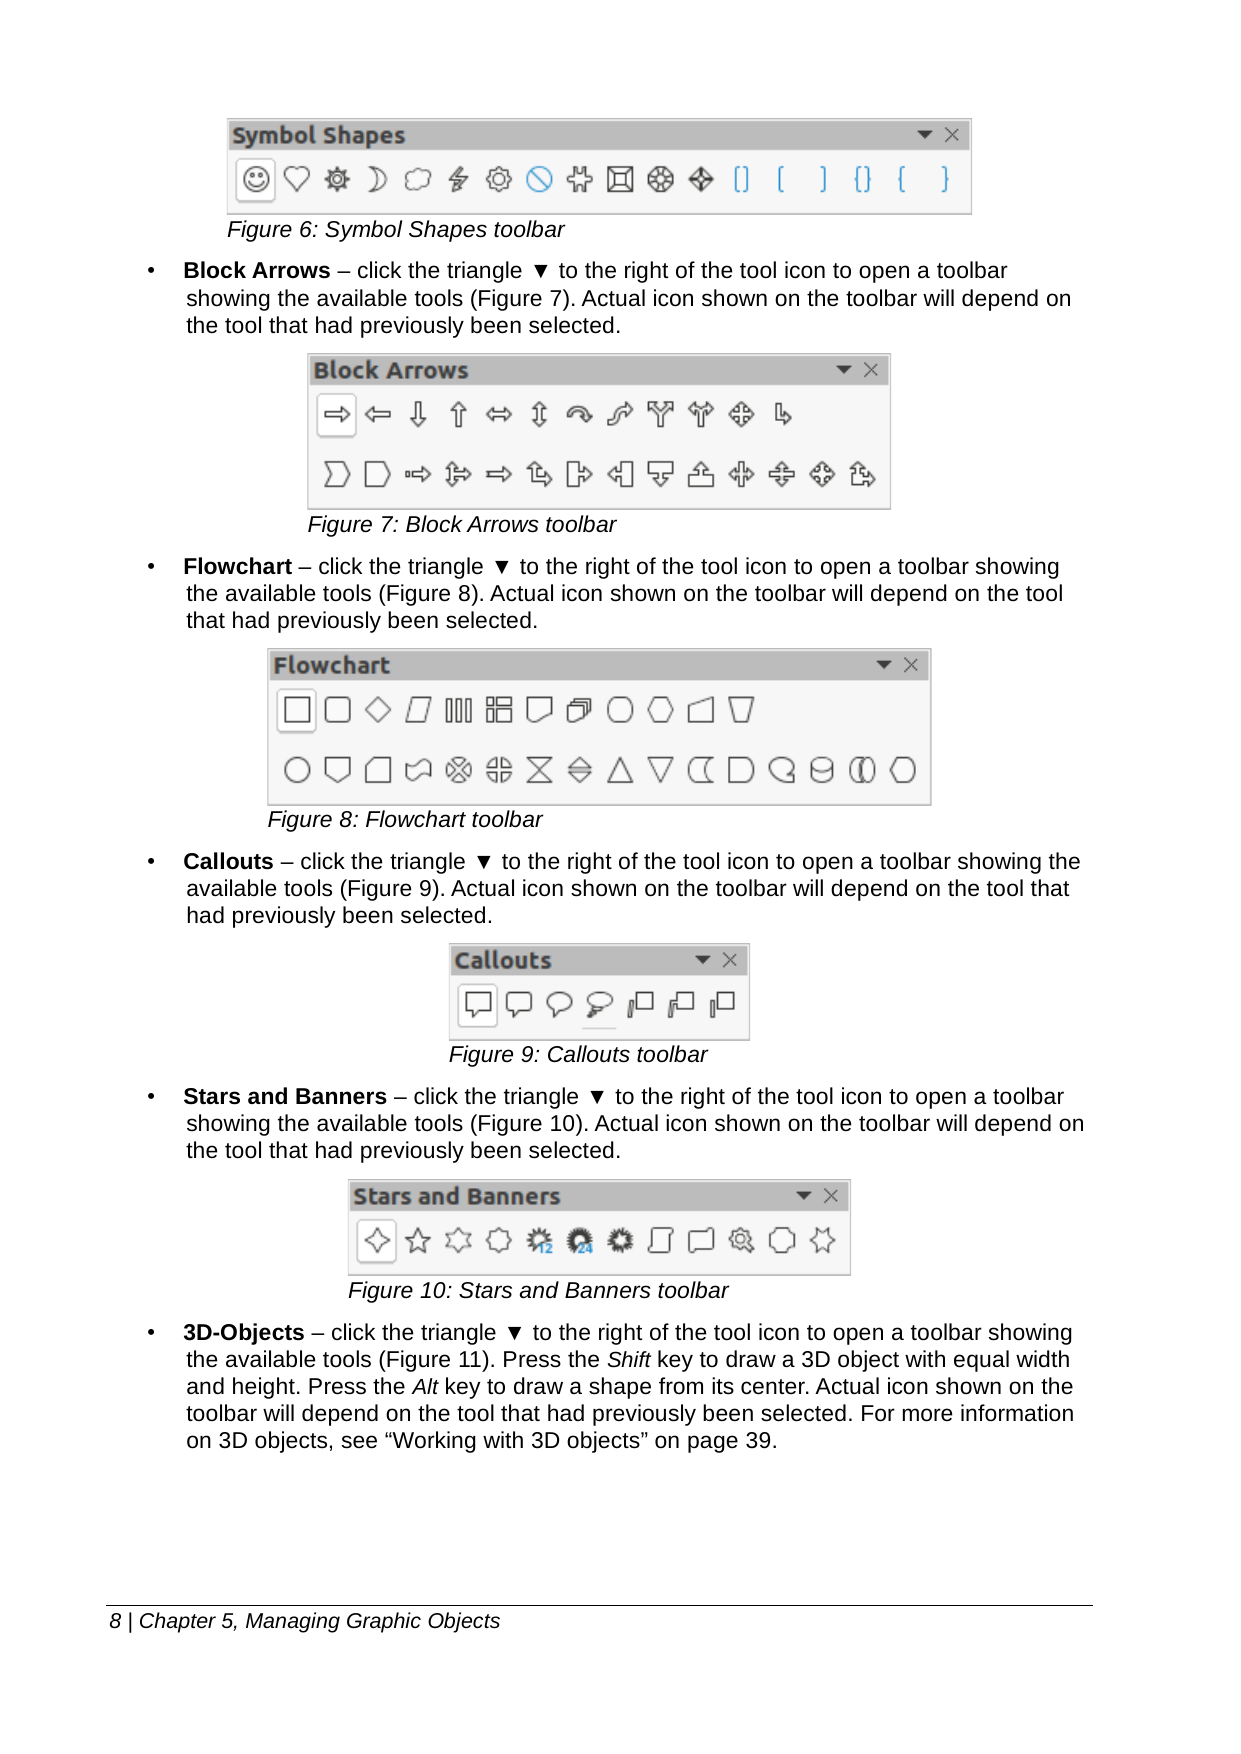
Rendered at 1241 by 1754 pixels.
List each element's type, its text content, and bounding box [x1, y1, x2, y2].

text Figure 7: Block Arrows toolbar [307, 510, 891, 537]
text Figure 10: Stars and Banners toolbar [348, 1276, 851, 1303]
list Stars and Banners – click the triangle ▼ to the right of the tool icon to open a toolbar showing the available tools (Figure 10). Actual icon shown on the toolbar will depend on the tool that had previously been selected. [144, 1079, 1093, 1167]
picture [267, 648, 932, 806]
text Figure 9: Callouts toolbar [449, 1041, 750, 1068]
list 3D-Objects – click the triangle ▼ to the right of the tool icon to open a toolbar showing the available tools (Figure 11). Press the Shift key to draw a 3D object with equal width and height. Press the Alt key to draw a shape from its center. Actual icon shown on the toolbar will depend on the tool that had previously been selected. For more information on 3D objects, see “Working with 3D objects” on page 39. [144, 1315, 1093, 1456]
list Flowchart – click the triangle ▼ to the right of the tool icon to open a toolbar showing the available tools (Figure 8). Actual icon shown on the toolbar will depend on the tool that had previously been selected. [144, 549, 1093, 636]
picture [448, 943, 751, 1041]
list Block Arrows – click the triangle ▼ to the right of the tool icon to open a toolbar showing the available tools (Figure 7). Actual icon shown on the toolbar will depend on the tool that had previously been selected. [144, 254, 1093, 341]
picture [226, 118, 973, 215]
text Figure 6: Symbol Shapes toolbar [227, 215, 972, 242]
picture [307, 353, 892, 510]
text Figure 8: Flowchart toolbar [267, 806, 932, 832]
picture [347, 1179, 852, 1276]
list Callouts – click the triangle ▼ to the right of the tool icon to open a toolbar showing the available tools (Figure 9). Actual icon shown on the toolbar will depend on the tool that had previously been selected. [144, 844, 1093, 931]
